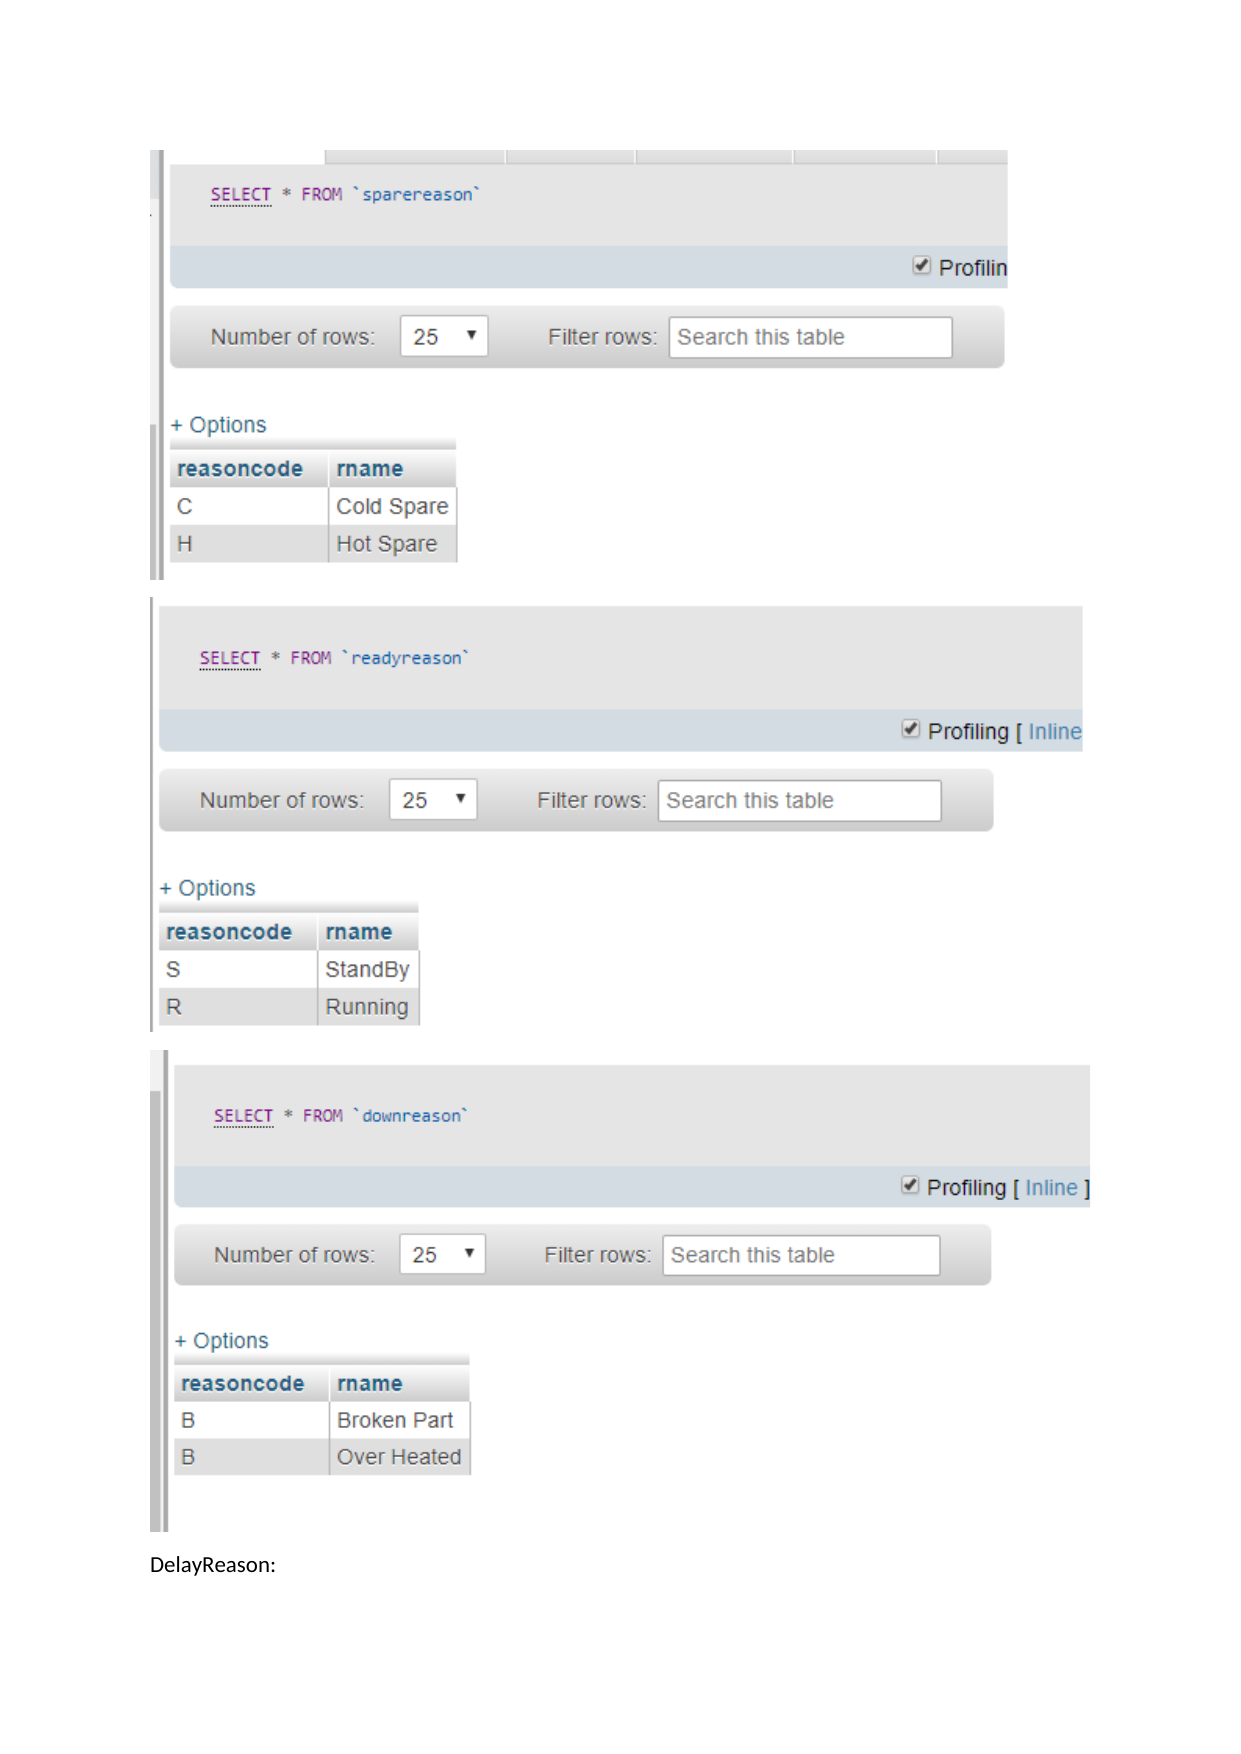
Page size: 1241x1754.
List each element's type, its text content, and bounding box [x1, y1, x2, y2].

text DelayReason: [150, 1550, 1090, 1578]
